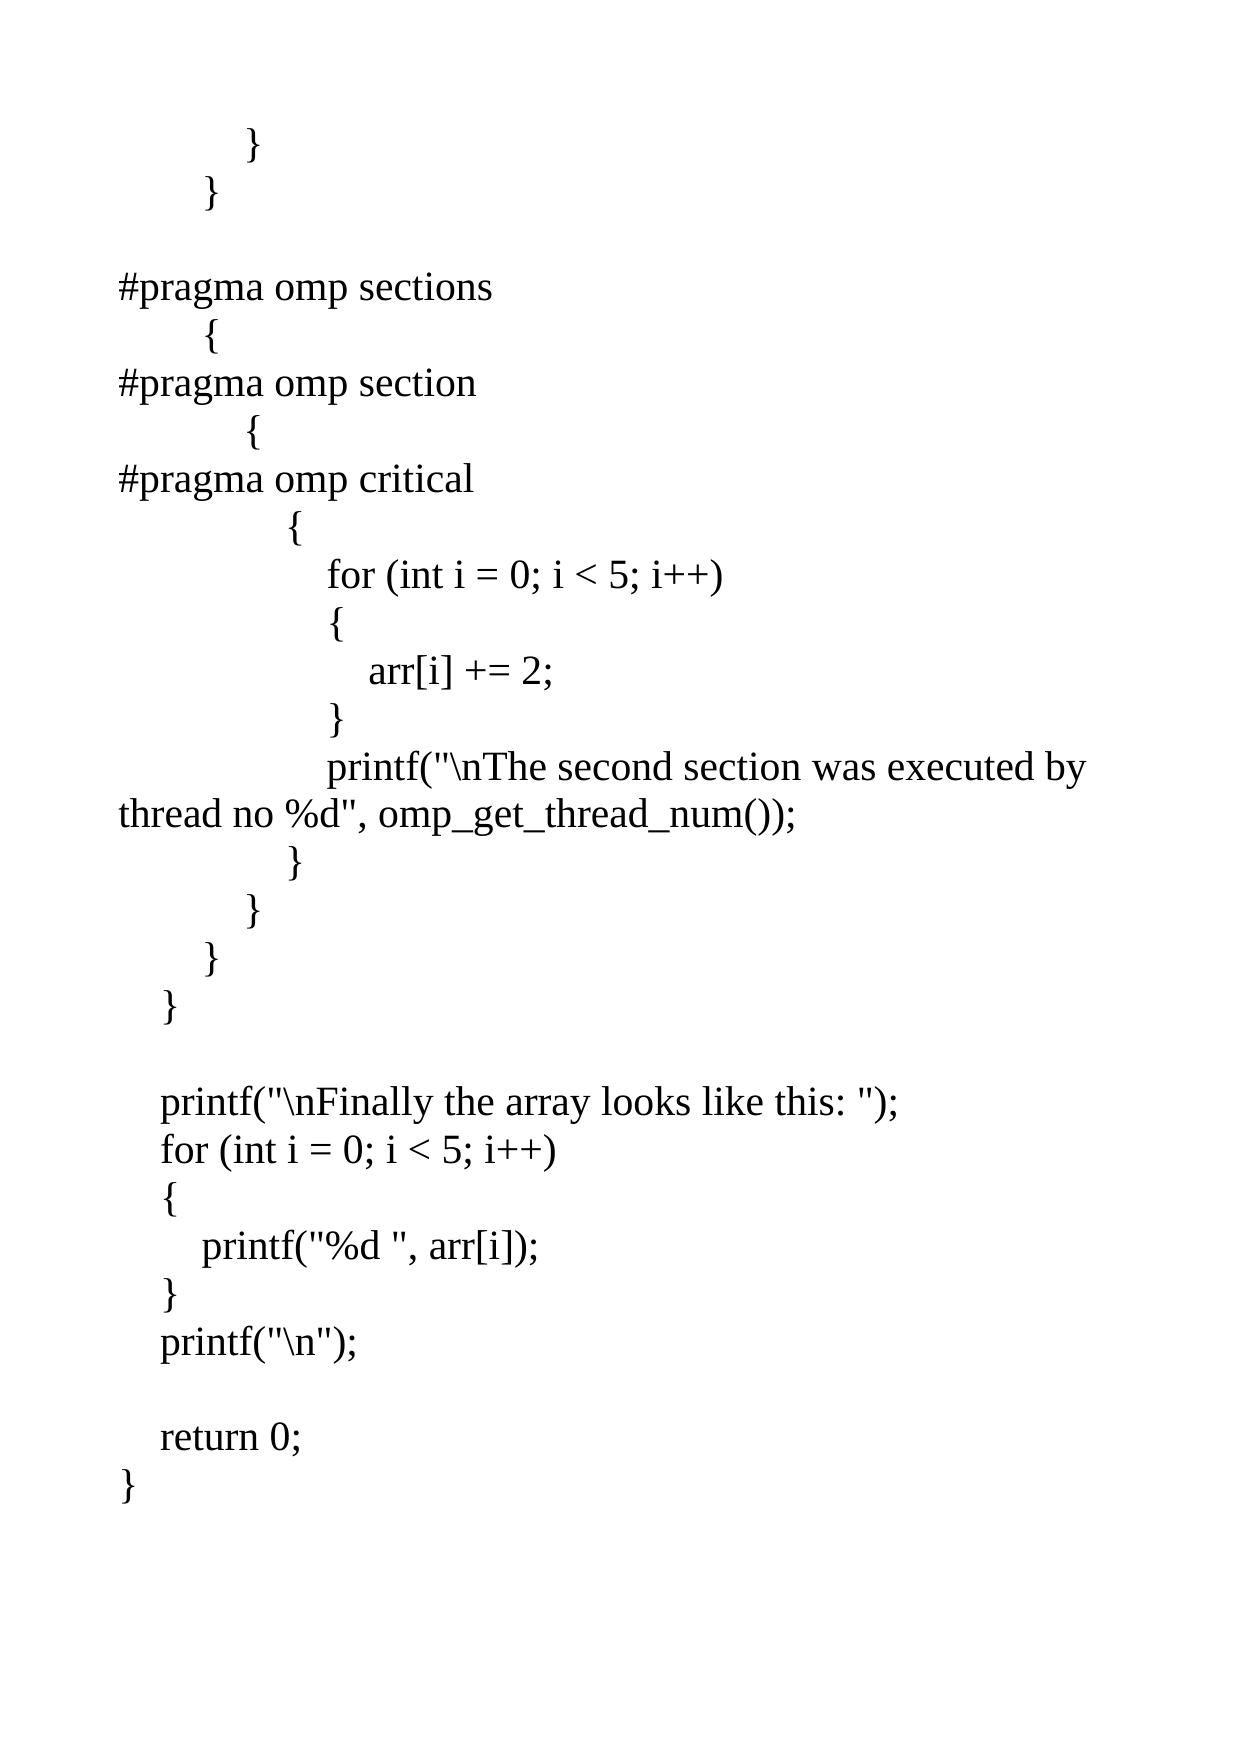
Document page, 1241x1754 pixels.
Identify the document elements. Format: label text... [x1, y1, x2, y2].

text } [118, 166, 1122, 214]
text } [118, 933, 1122, 981]
text #pragma omp sections [118, 262, 1122, 310]
text } [118, 981, 1122, 1028]
text } [118, 1268, 1122, 1316]
text { [118, 501, 1122, 549]
text } [118, 885, 1122, 933]
text for (int i = 0; i < 5; i++) [118, 1124, 1122, 1172]
text } [118, 693, 1122, 741]
text return 0; [118, 1412, 1122, 1460]
text { [118, 310, 1122, 358]
text { [118, 1172, 1122, 1220]
text } [118, 1460, 1122, 1508]
text } [118, 837, 1122, 885]
text for (int i = 0; i < 5; i++) [118, 549, 1122, 597]
text printf("\nFinally the array looks like this: "); [118, 1076, 1122, 1124]
text { [118, 406, 1122, 453]
text } [118, 118, 1122, 166]
text arr[i] += 2; [118, 645, 1122, 693]
text #pragma omp critical [118, 453, 1122, 501]
text printf("%d ", arr[i]); [118, 1220, 1122, 1268]
text #pragma omp section [118, 358, 1122, 406]
text { [118, 597, 1122, 645]
text printf("\n"); [118, 1316, 1122, 1364]
text printf("\nThe second section was executed by thread no %d", omp_get_thread_num()); [118, 741, 1122, 837]
